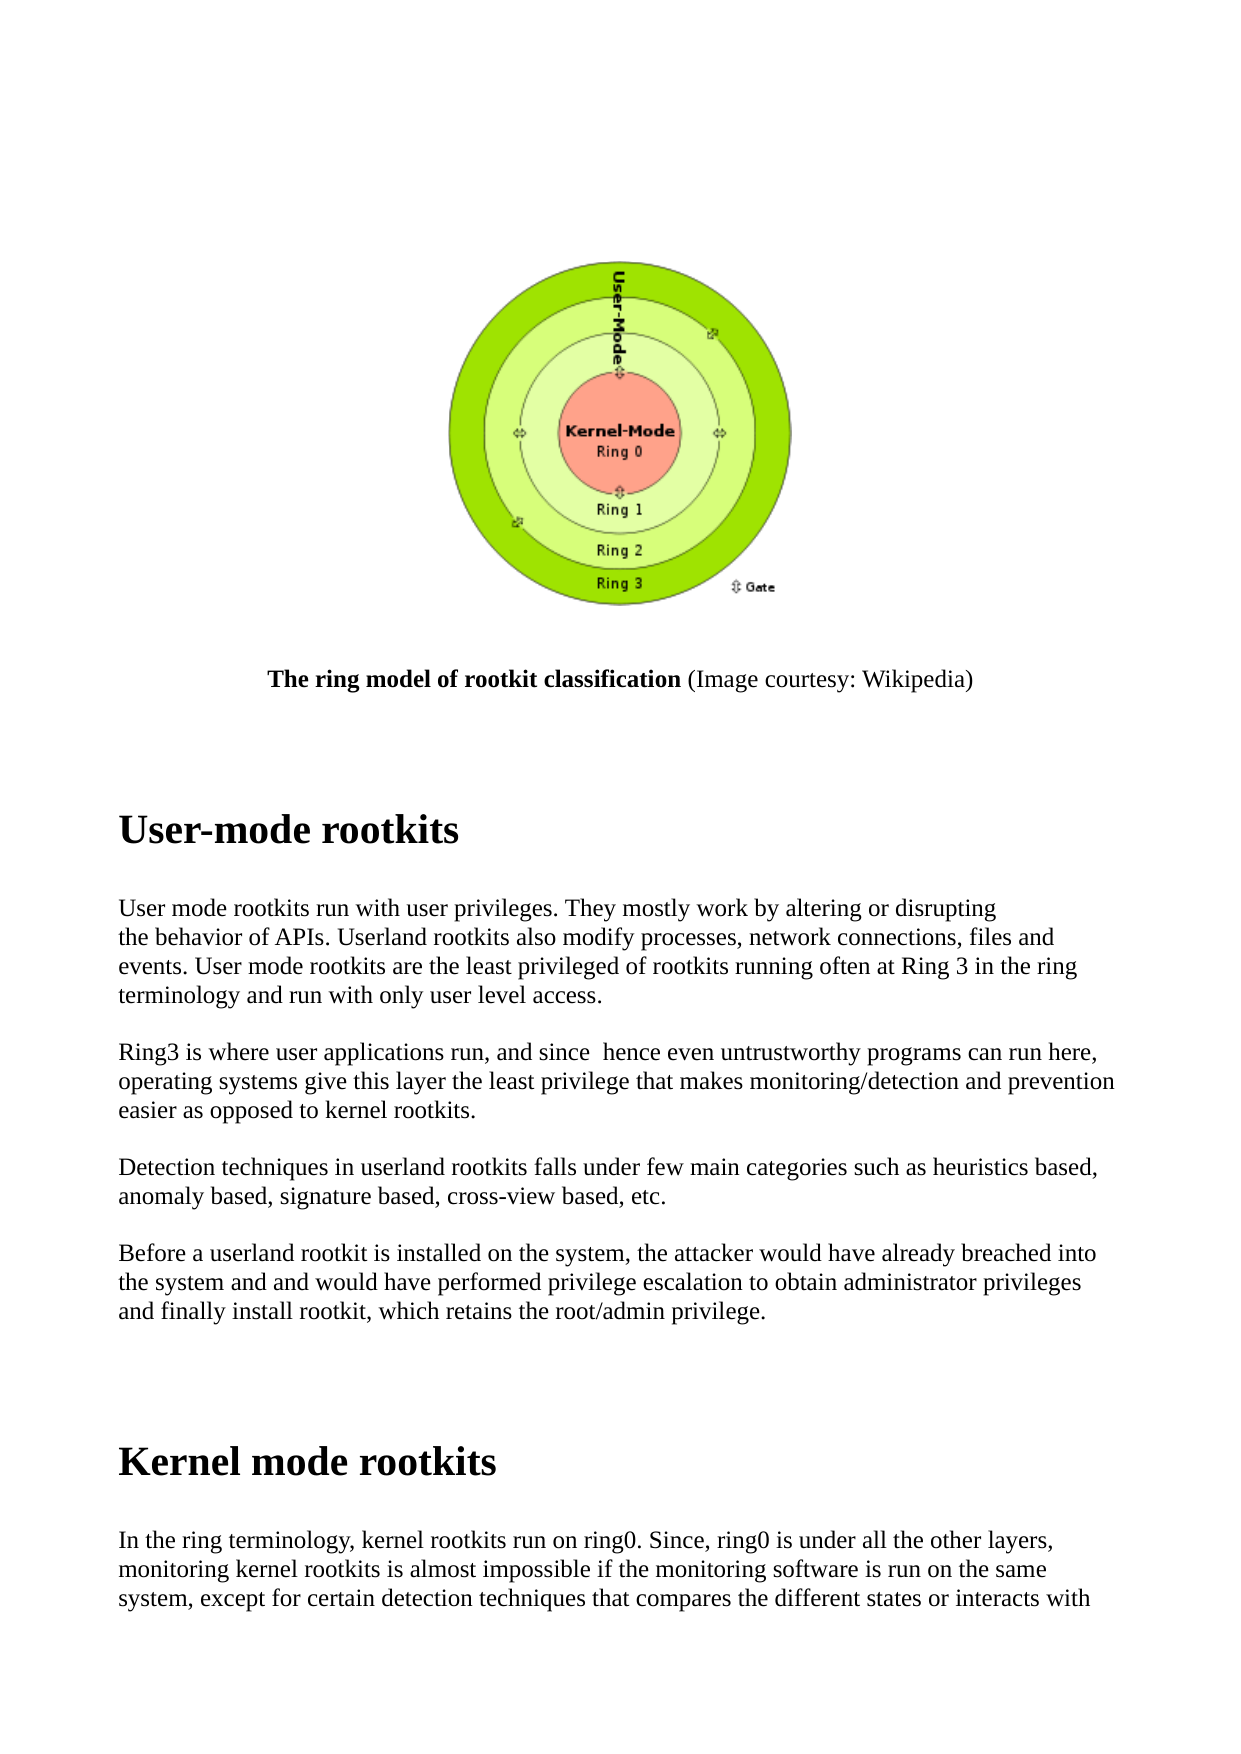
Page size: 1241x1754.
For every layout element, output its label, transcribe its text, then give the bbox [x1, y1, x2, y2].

subtitle Kernel mode rootkits [118, 1436, 1122, 1484]
text The ring model of rootkit classification (Image courtesy: Wikipedia) [118, 664, 1122, 693]
text Detection techniques in userland rootkits falls under few main categories such as heuristics based, anomaly based, signature based, cross-view based, etc. [118, 1152, 1122, 1210]
subtitle User-mode rootkits [118, 804, 1122, 852]
text Before a userland rootkit is installed on the system, the attacker would have already breached into the system and and would have performed privilege escalation to obtain administrator privileges and finally install rootkit, which retains the root/admin privilege. [118, 1238, 1122, 1325]
text the behavior of APIs. Userland rootkits also modify processes, network connections, files and events. User mode rootkits are the least privileged of rootkits running often at Ring 3 in the ring terminology and run with only user level access. [118, 922, 1122, 1008]
text In the ring terminology, kernel rootkits run on ring0. Since, ring0 is under all the other layers, monitoring kernel rootkits is almost impossible if the monitoring software is run on the same system, except for certain detection techniques that compares the different states or interacts with [118, 1525, 1122, 1611]
text Ring3 is where user applications run, and since hence even untrustworthy programs can run here, operating systems give this layer the least privilege that makes monitoring/detection and prevention easier as opposed to kernel rootkits. [118, 1037, 1122, 1123]
text User mode rootkits run with user privileges. They mostly work by altering or disrupting [118, 893, 1122, 922]
picture [448, 261, 792, 606]
